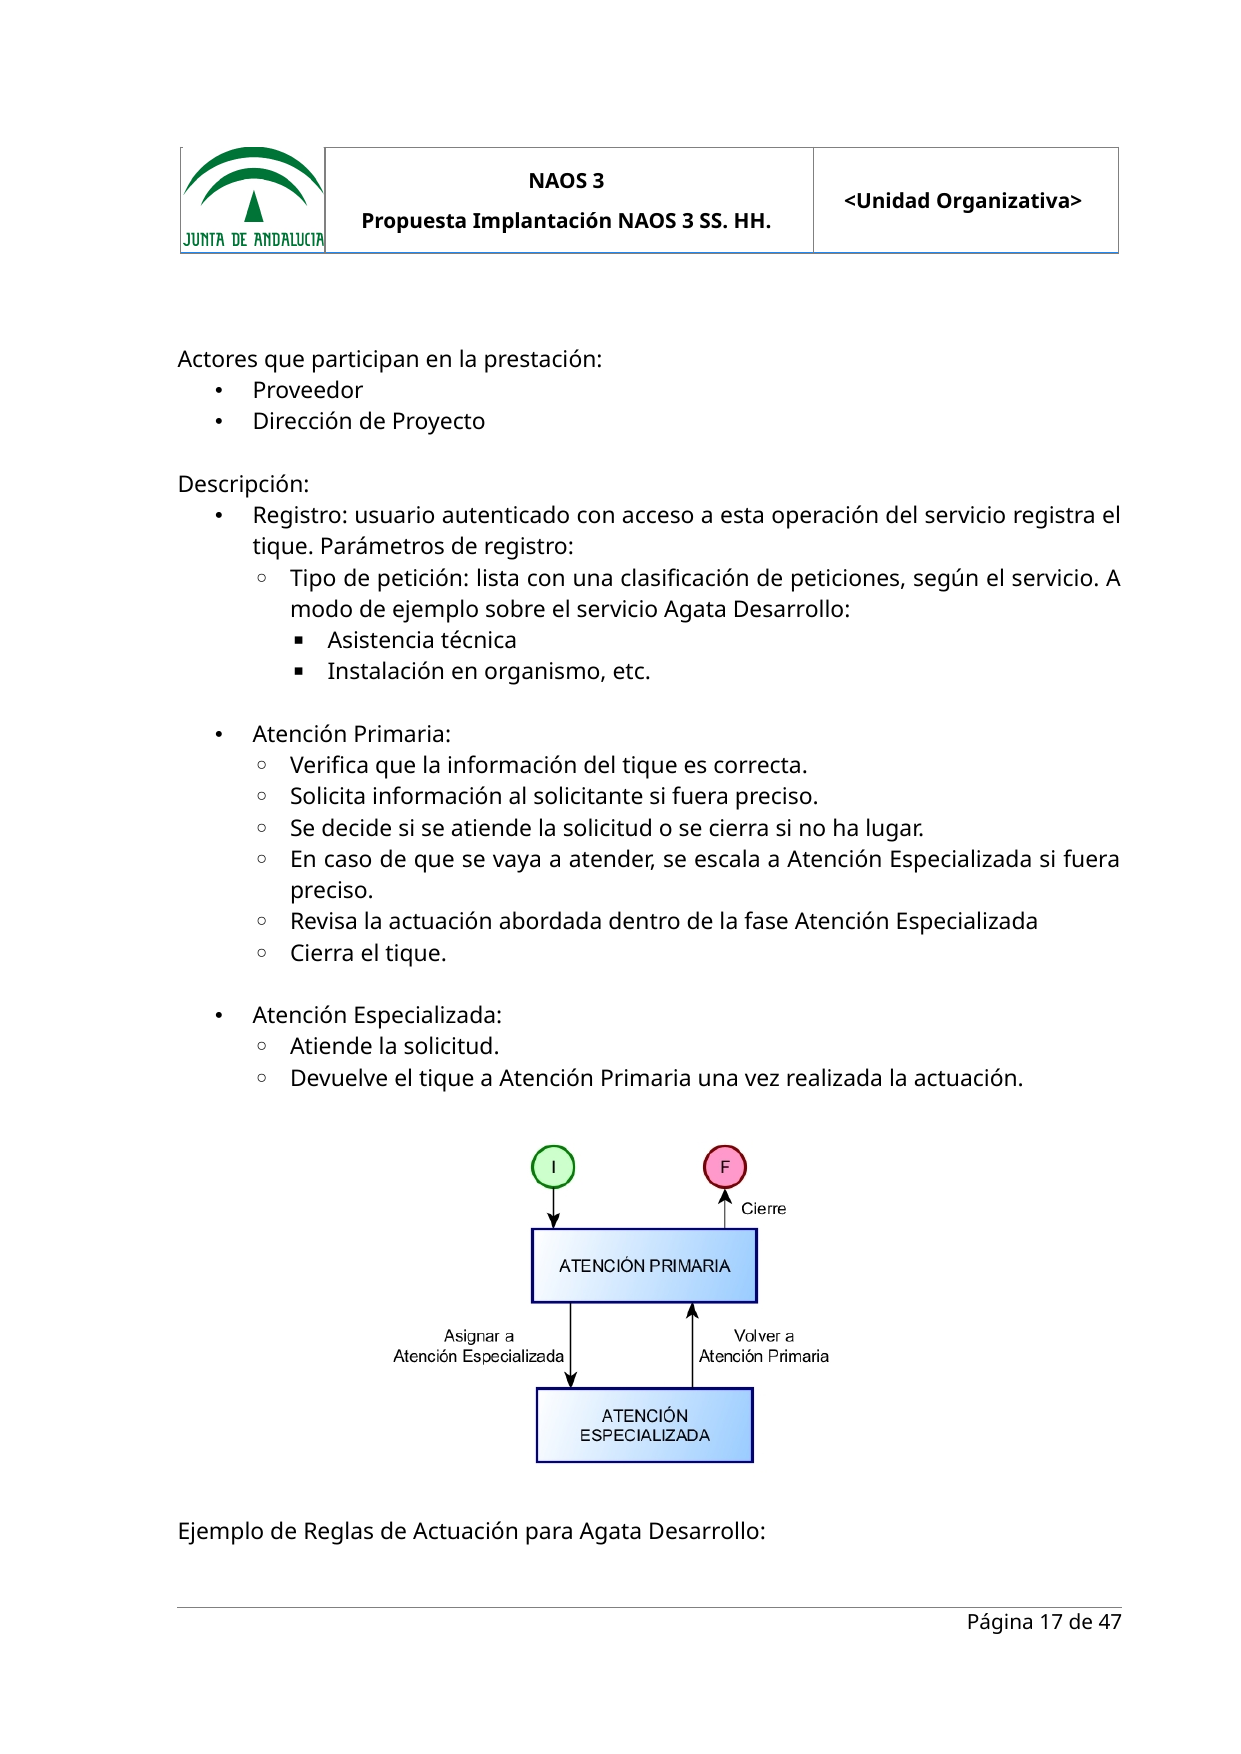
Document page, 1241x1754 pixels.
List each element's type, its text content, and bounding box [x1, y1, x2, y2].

list Registro: usuario autenticado con acceso a esta operación del servicio registra el tique. Parámetros de registro: [215, 499, 1122, 561]
text Actores que participan en la prestación: [177, 343, 1122, 374]
list Instalación en organismo, etc. [290, 655, 1122, 686]
text Descripción: [177, 468, 1122, 499]
picture [371, 1123, 928, 1484]
list Dirección de Proyecto [215, 405, 1122, 436]
list Revisa la actuación abordada dentro de la fase Atención Especializada [252, 905, 1122, 936]
list Se decide si se atiende la solicitud o se cierra si no ha lugar. [252, 811, 1122, 843]
list Atiende la solicitud. [252, 1030, 1122, 1061]
list Devuelve el tique a Atención Primaria una vez realizada la actuación. [252, 1061, 1122, 1093]
picture [183, 147, 324, 246]
list Tipo de petición: lista con una clasificación de peticiones, según el servicio. A modo de ejemplo sobre el servicio Agata Desarrollo: [252, 561, 1122, 624]
list Proveedor [215, 374, 1122, 405]
list Atención Primaria: [215, 718, 1122, 749]
list Atención Especializada: [215, 999, 1122, 1030]
list Verifica que la información del tique es correcta. [252, 749, 1122, 780]
list En caso de que se vaya a atender, se escala a Atención Especializada si fuera preciso. [252, 843, 1122, 905]
list Solicita información al solicitante si fuera preciso. [252, 780, 1122, 811]
list Cierra el tique. [252, 936, 1122, 968]
text Ejemplo de Reglas de Actuación para Agata Desarrollo: [177, 1515, 1122, 1546]
list Asistencia técnica [290, 624, 1122, 655]
